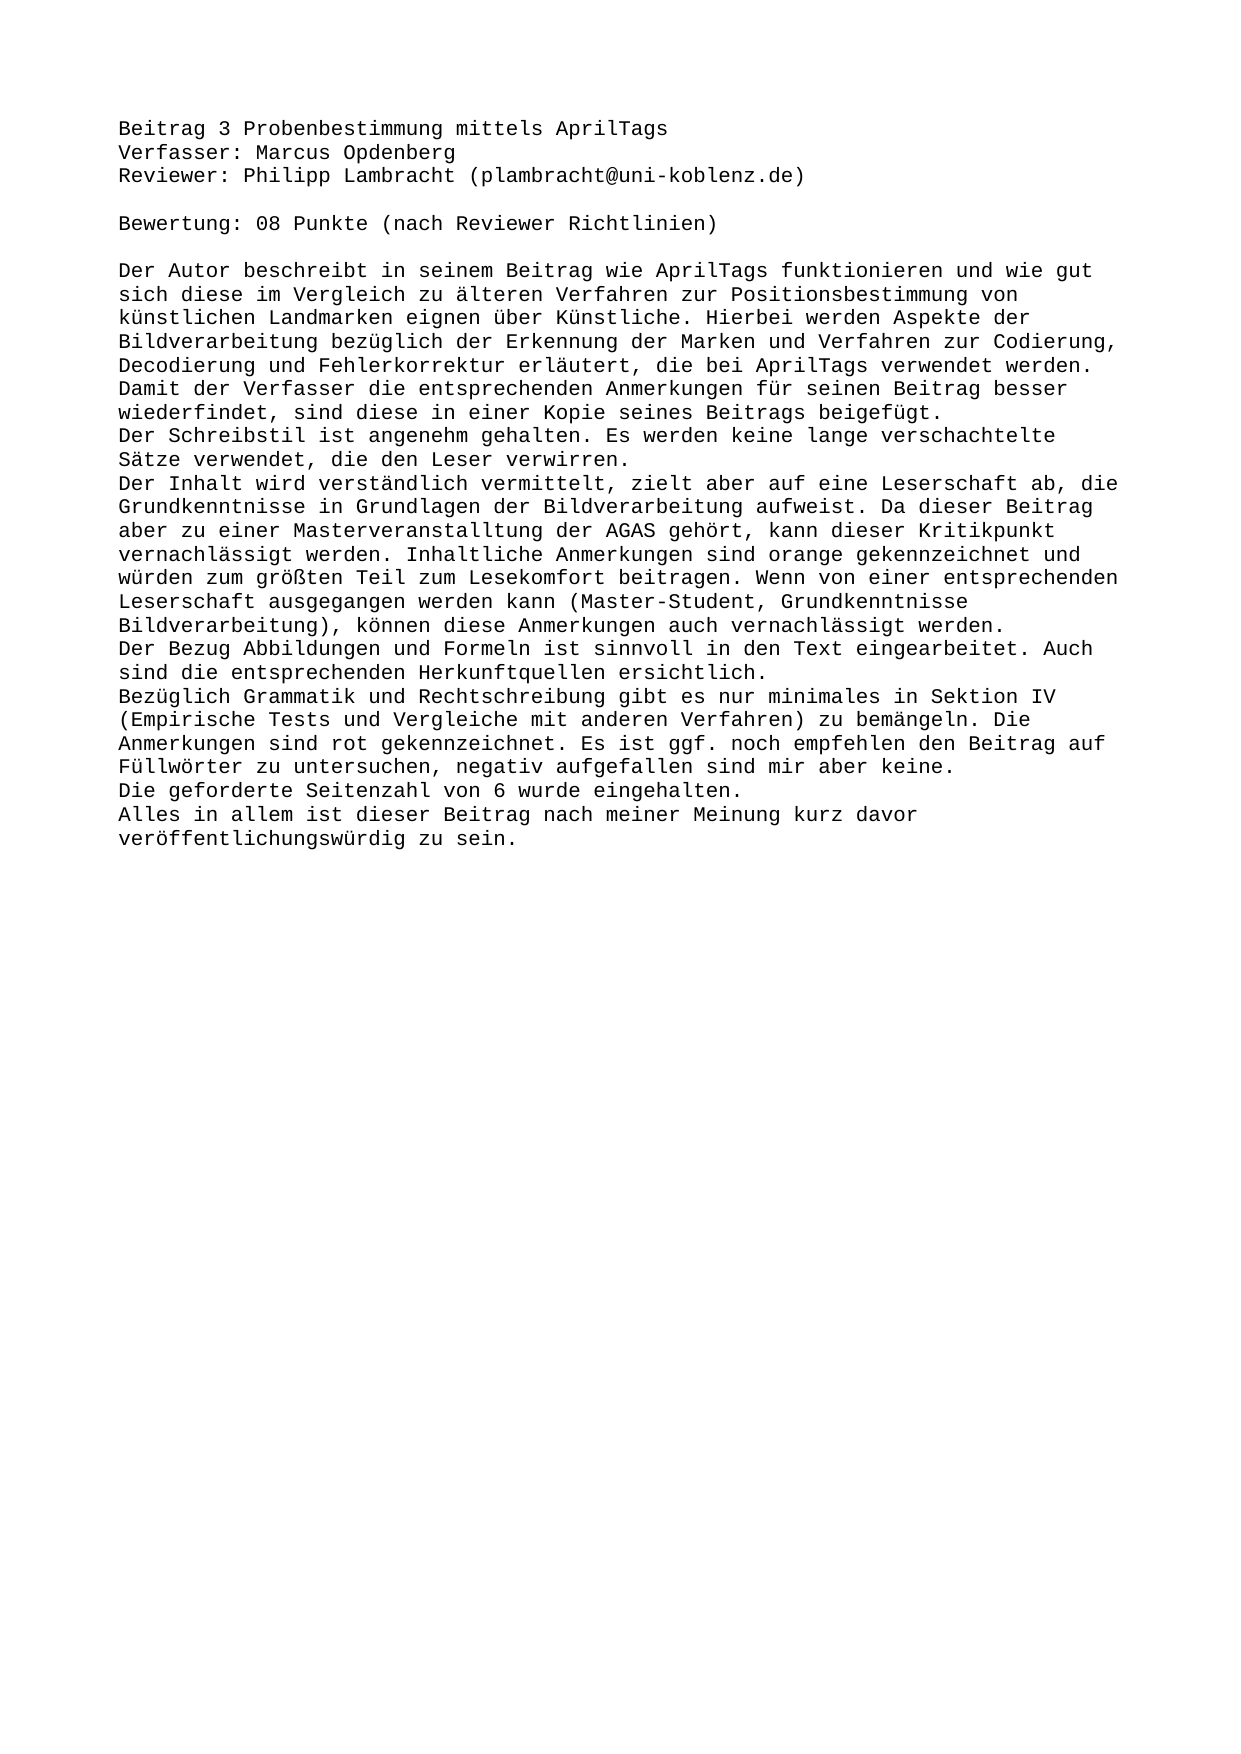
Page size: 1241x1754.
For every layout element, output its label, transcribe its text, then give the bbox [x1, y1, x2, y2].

text Reviewer: Philipp Lambracht (plambracht@uni-koblenz.de) [118, 165, 1122, 189]
text Der Inhalt wird verständlich vermittelt, zielt aber auf eine Leserschaft ab, die Grundkenntnisse in Grundlagen der Bildverarbeitung aufweist. Da dieser Beitrag aber zu einer Masterveranstalltung der AGAS gehört, kann dieser Kritikpunkt vernachlässigt werden. Inhaltliche Anmerkungen sind orange gekennzeichnet und würden zum größten Teil zum Lesekomfort beitragen. Wenn von einer entsprechenden Leserschaft ausgegangen werden kann (Master-Student, Grundkenntnisse Bildverarbeitung), können diese Anmerkungen auch vernachlässigt werden. [118, 473, 1122, 638]
text Alles in allem ist dieser Beitrag nach meiner Meinung kurz davor veröffentlichungswürdig zu sein. [118, 804, 1122, 851]
text Damit der Verfasser die entsprechenden Anmerkungen für seinen Beitrag besser wiederfindet, sind diese in einer Kopie seines Beitrags beigefügt. [118, 378, 1122, 426]
text Bewertung: 08 Punkte (nach Reviewer Richtlinien) [118, 213, 1122, 236]
text Verfasser: Marcus Opdenberg [118, 142, 1122, 165]
text Der Schreibstil ist angenehm gehalten. Es werden keine lange verschachtelte Sätze verwendet, die den Leser verwirren. [118, 426, 1122, 473]
text Bezüglich Grammatik und Rechtschreibung gibt es nur minimales in Sektion IV (Empirische Tests und Vergleiche mit anderen Verfahren) zu bemängeln. Die Anmerkungen sind rot gekennzeichnet. Es ist ggf. noch empfehlen den Beitrag auf Füllwörter zu untersuchen, negativ aufgefallen sind mir aber keine. [118, 686, 1122, 780]
text Die geforderte Seitenzahl von 6 wurde eingehalten. [118, 780, 1122, 804]
text Der Bezug Abbildungen und Formeln ist sinnvoll in den Text eingearbeitet. Auch sind die entsprechenden Herkunftquellen ersichtlich. [118, 638, 1122, 686]
text Beitrag 3 Probenbestimmung mittels AprilTags [118, 118, 1122, 142]
text Der Autor beschreibt in seinem Beitrag wie AprilTags funktionieren und wie gut sich diese im Vergleich zu älteren Verfahren zur Positionsbestimmung von künstlichen Landmarken eignen über Künstliche. Hierbei werden Aspekte der Bildverarbeitung bezüglich der Erkennung der Marken und Verfahren zur Codierung, Decodierung und Fehlerkorrektur erläutert, die bei AprilTags verwendet werden. [118, 260, 1122, 378]
